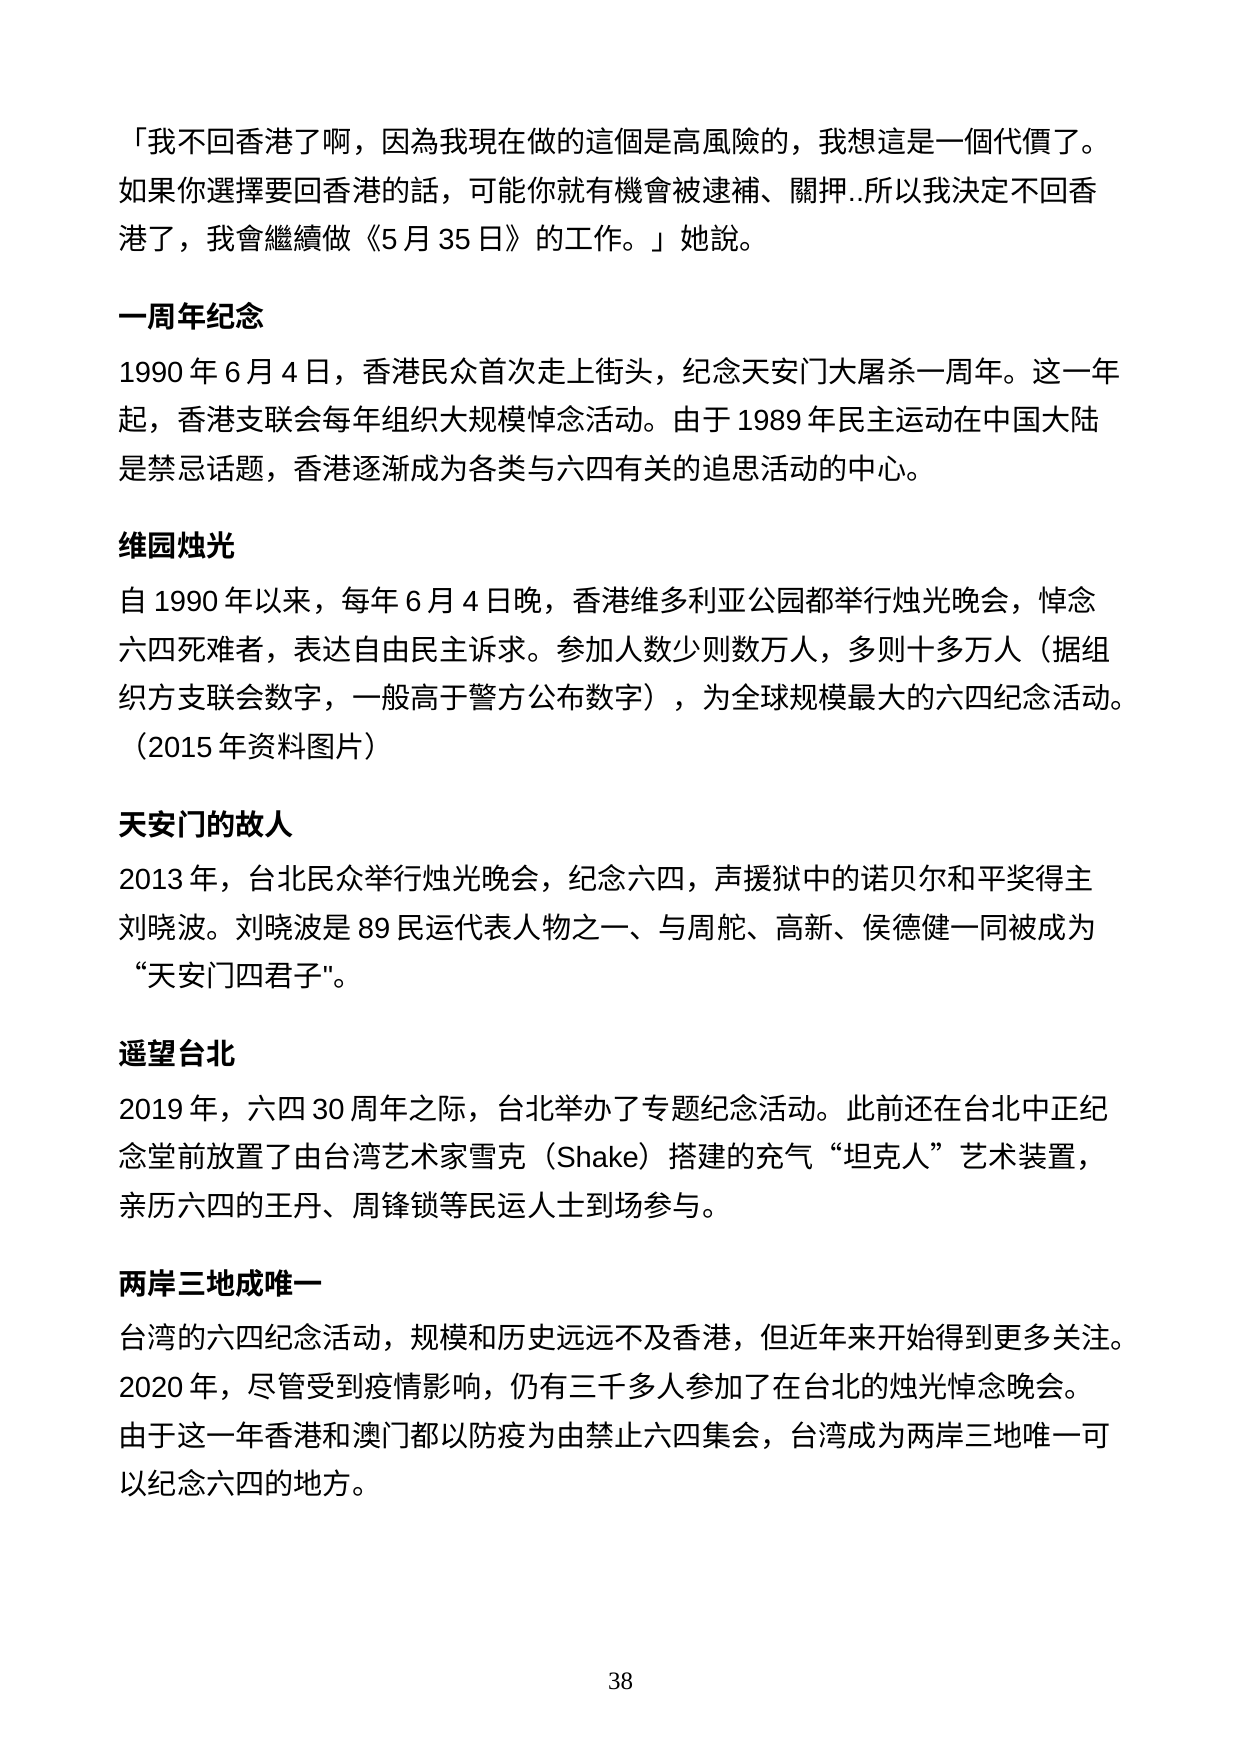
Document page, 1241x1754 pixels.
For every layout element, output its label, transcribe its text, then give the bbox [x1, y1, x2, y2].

text 2019年，六四30周年之际，台北举办了专题纪念活动。此前还在台北中正纪念堂前放置了由台湾艺术家雪克（Shake）搭建的充气“坦克人”艺术装置，亲历六四的王丹、周锋锁等民运人士到场参与。 [118, 1085, 1122, 1225]
subtitle 一周年纪念 [118, 293, 1122, 336]
subtitle 遥望台北 [118, 1031, 1122, 1073]
text 2013年，台北民众举行烛光晚会，纪念六四，声援狱中的诺贝尔和平奖得主刘晓波。刘晓波是89民运代表人物之一、与周舵、高新、侯德健一同被成为“天安门四君子"。 [118, 856, 1122, 995]
text 自1990年以来，每年6月4日晚，香港维多利亚公园都举行烛光晚会，悼念六四死难者，表达自由民主诉求。参加人数少则数万人，多则十多万人（据组织方支联会数字，一般高于警方公布数字），为全球规模最大的六四纪念活动。（2015年资料图片） [118, 578, 1122, 766]
subtitle 维园烛光 [118, 523, 1122, 565]
subtitle 两岸三地成唯一 [118, 1260, 1122, 1302]
subtitle 天安门的故人 [118, 801, 1122, 843]
text 台湾的六四纪念活动，规模和历史远远不及香港，但近年来开始得到更多关注。2020年，尽管受到疫情影响，仍有三千多人参加了在台北的烛光悼念晚会。由于这一年香港和澳门都以防疫为由禁止六四集会，台湾成为两岸三地唯一可以纪念六四的地方。 [118, 1315, 1122, 1503]
text 「我不回香港了啊，因為我現在做的這個是高風險的，我想這是一個代價了。如果你選擇要回香港的話，可能你就有機會被逮補、關押..所以我決定不回香港了，我會繼續做《5月35日》的工作。」她說。 [118, 118, 1122, 258]
text 1990年6月4日，香港民众首次走上街头，纪念天安门大屠杀一周年。这一年起，香港支联会每年组织大规模悼念活动。由于1989年民主运动在中国大陆是禁忌话题，香港逐渐成为各类与六四有关的追思活动的中心。 [118, 348, 1122, 487]
